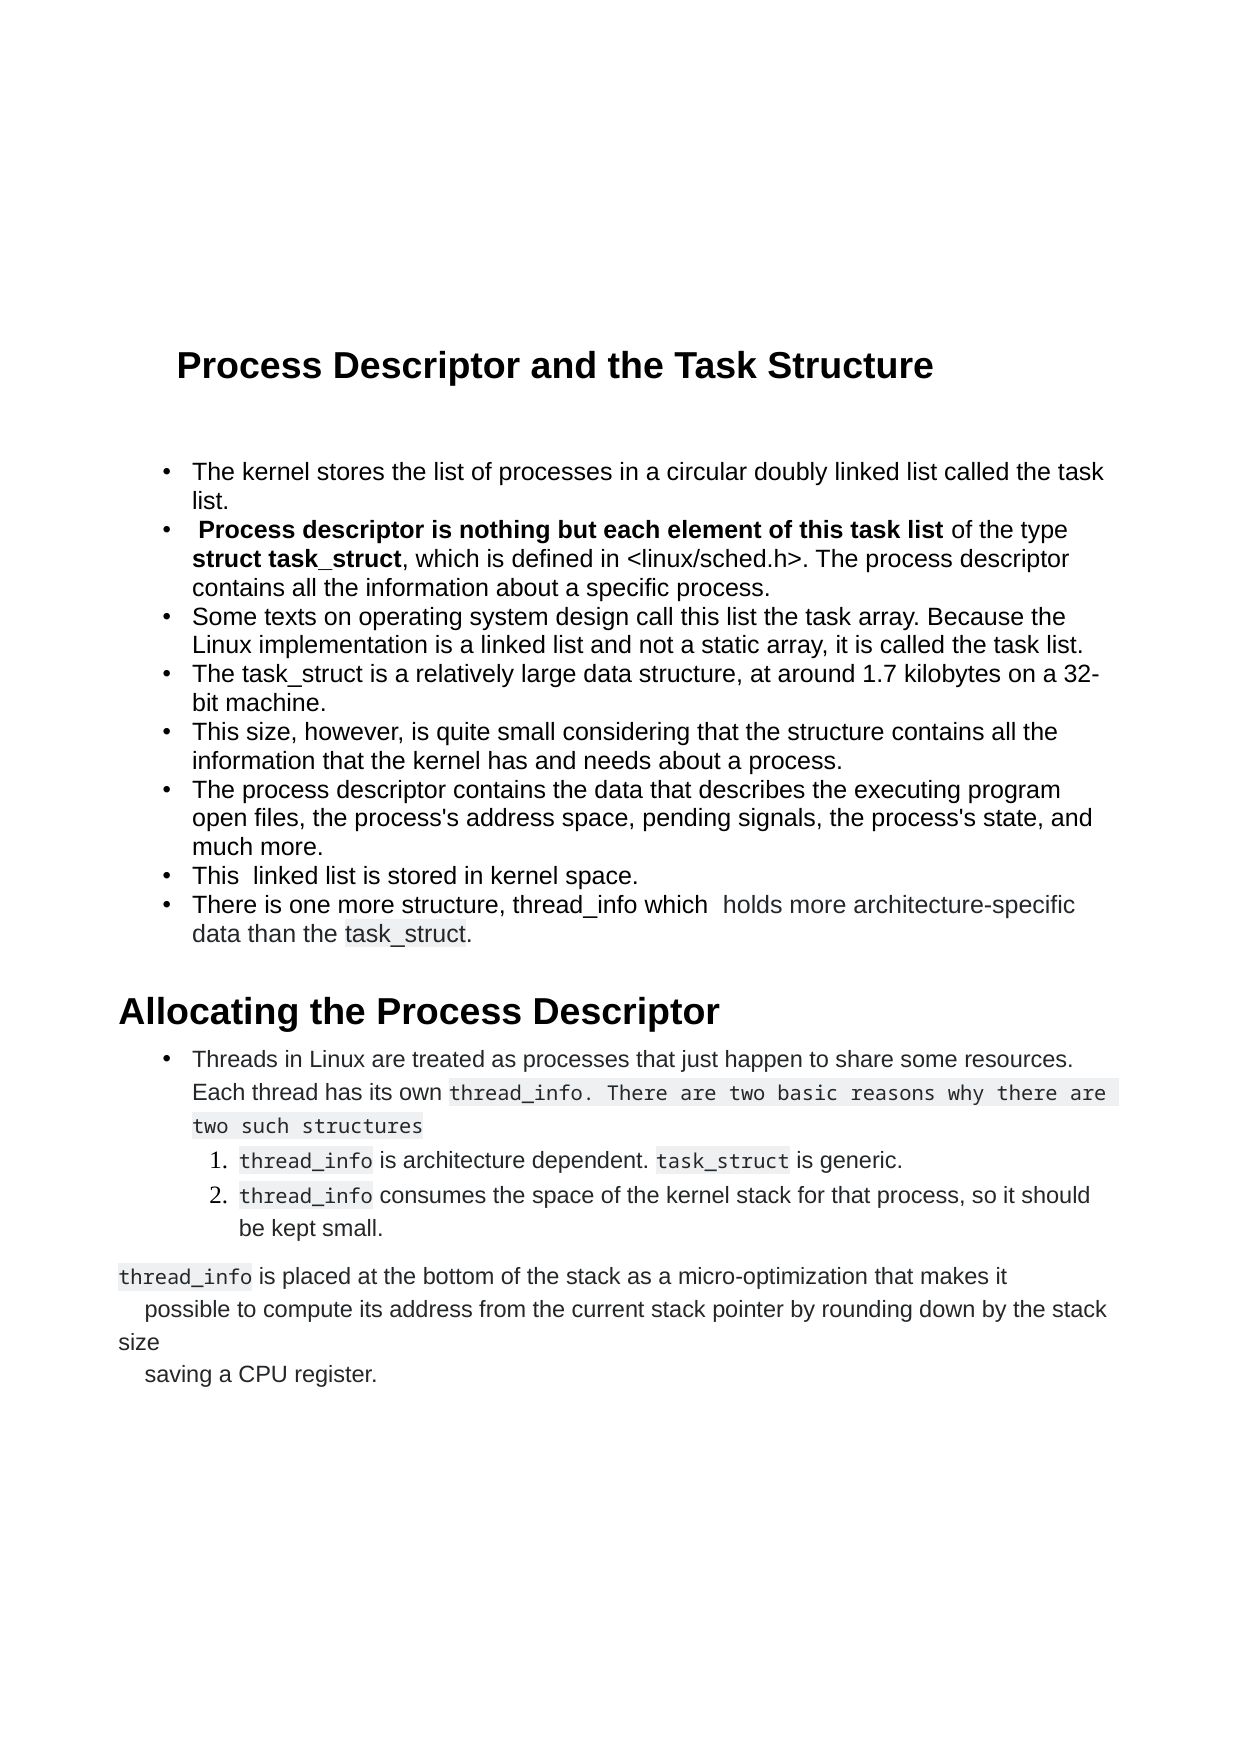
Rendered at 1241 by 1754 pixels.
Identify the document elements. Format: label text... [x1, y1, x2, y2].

text thread_info is placed at the bottom of the stack as a micro-optimization that makes it possible to compute its address from the current stack pointer by rounding down by the stack size saving a CPU register. [118, 1261, 1122, 1387]
list Threads in Linux are treated as processes that just happen to share some resources. Each thread has its own thread_info. There are two basic reasons why there are two such structures [162, 1045, 1122, 1139]
list thread_info is architecture dependent. task_struct is generic. [209, 1145, 1122, 1174]
list thread_info consumes the space of the kernel stack for that process, so it should be kept small. [209, 1180, 1122, 1241]
table_header Process Descriptor and the Task Structure The kernel stores the list of processes in a circular doubly linked list called the task list. Process descriptor is nothing but each element of this task list of the type struct task_struct, which is defined in <linux/sched.h>. The process descriptor contains all the information about a specific process. Some texts on operating system design call this list the task array. Because the Linux implementation is a linked list and not a static array, it is called the task list. The task_struct is a relatively large data structure, at around 1.7 kilobytes on a 32-bit machine. This size, however, is quite small considering that the structure contains all the information that the kernel has and needs about a process. The process descriptor contains the data that describes the executing program open files, the process's address space, pending signals, the process's state, and much more. This linked list is stored in kernel space. There is one more structure, thread_info which holds more architecture-specific data than the task_struct. [118, 271, 1122, 977]
subtitle Allocating the Process Descriptor [118, 989, 1122, 1033]
